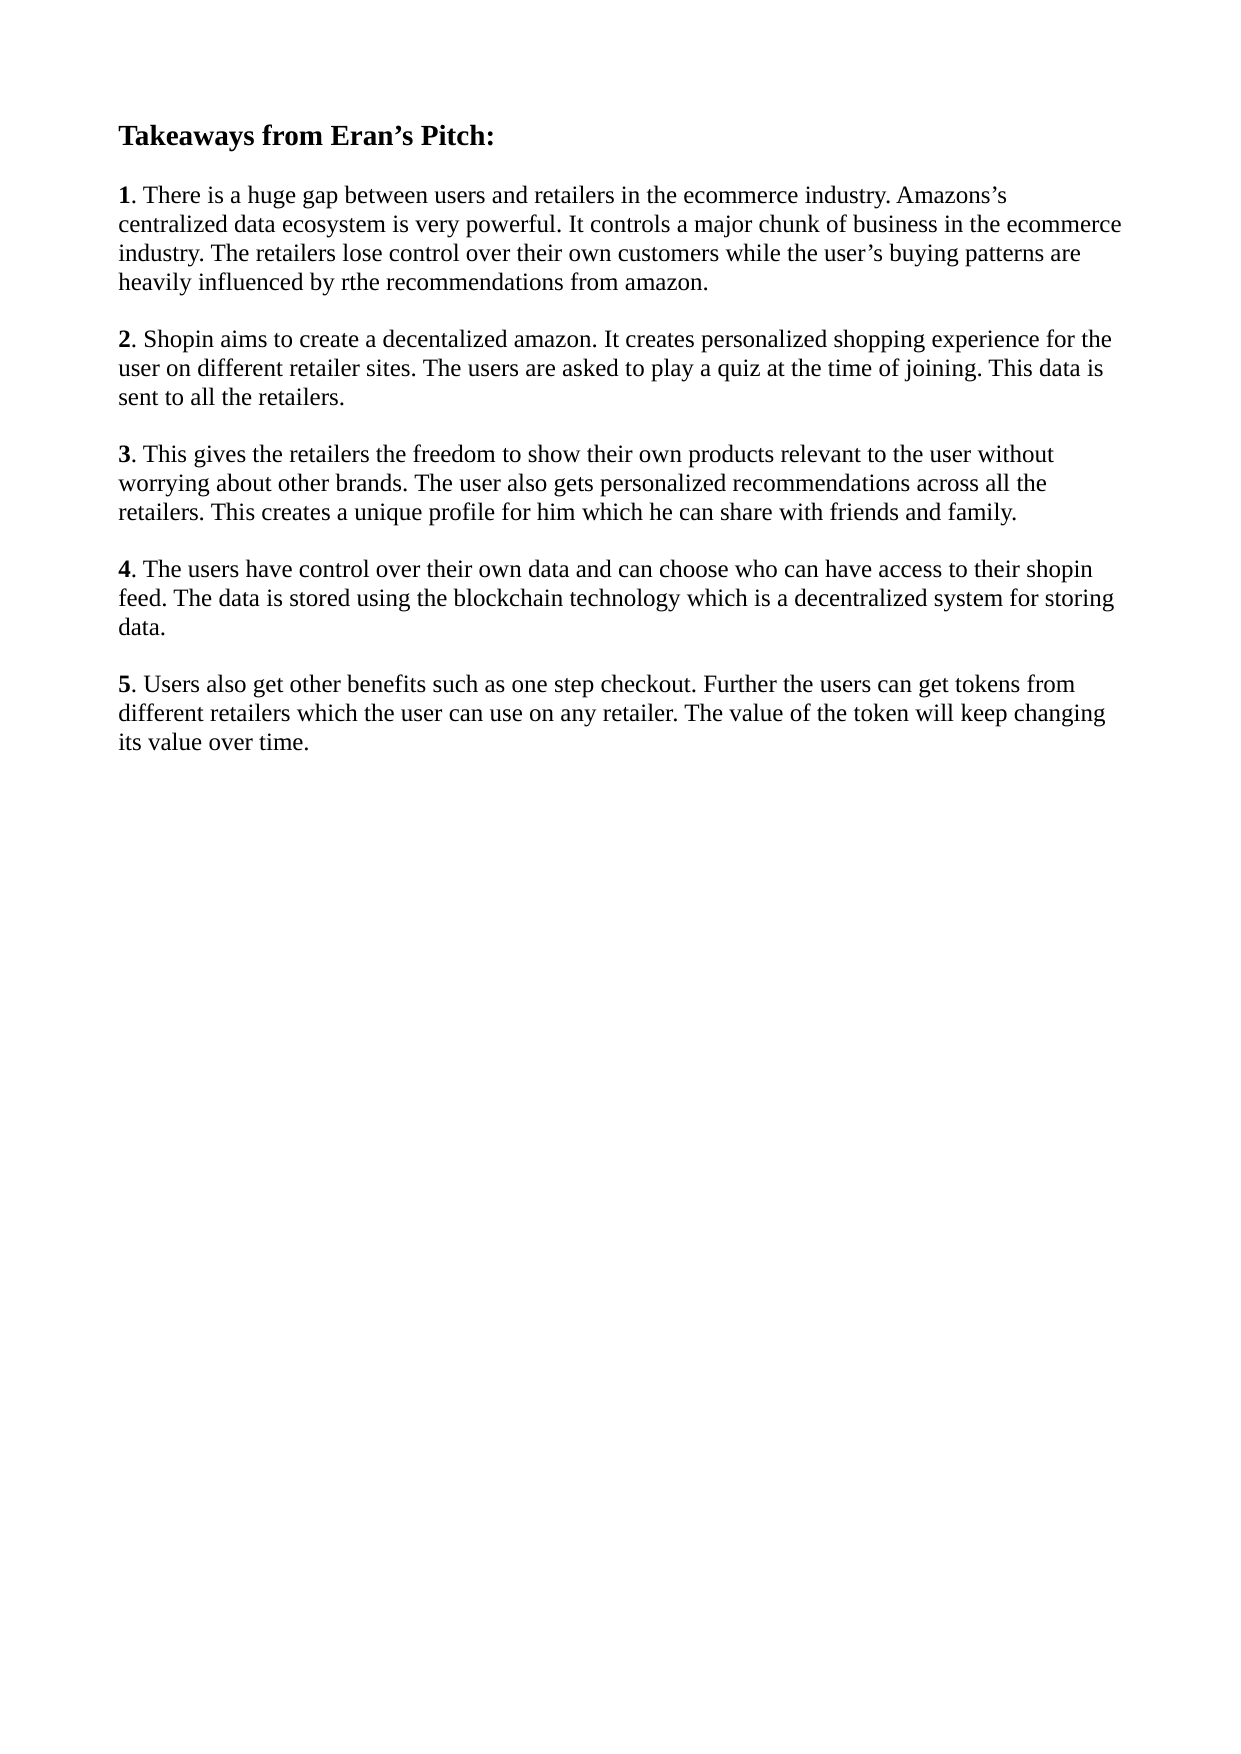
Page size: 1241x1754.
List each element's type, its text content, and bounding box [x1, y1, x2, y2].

text Takeaways from Eran’s Pitch: [118, 118, 1122, 152]
text 5. Users also get other benefits such as one step checkout. Further the users can get tokens from different retailers which the user can use on any retailer. The value of the token will keep changing its value over time. [118, 669, 1122, 755]
text 4. The users have control over their own data and can choose who can have access to their shopin feed. The data is stored using the blockchain technology which is a decentralized system for storing data. [118, 554, 1122, 640]
text 1. There is a huge gap between users and retailers in the ecommerce industry. Amazons’s centralized data ecosystem is very powerful. It controls a major chunk of business in the ecommerce industry. The retailers lose control over their own customers while the user’s buying patterns are heavily influenced by rthe recommendations from amazon. [118, 180, 1122, 295]
text 3. This gives the retailers the freedom to show their own products relevant to the user without worrying about other brands. The user also gets personalized recommendations across all the retailers. This creates a unique profile for him which he can share with friends and family. [118, 439, 1122, 525]
text 2. Shopin aims to create a decentalized amazon. It creates personalized shopping experience for the user on different retailer sites. The users are asked to play a quiz at the time of joining. This data is sent to all the retailers. [118, 324, 1122, 410]
